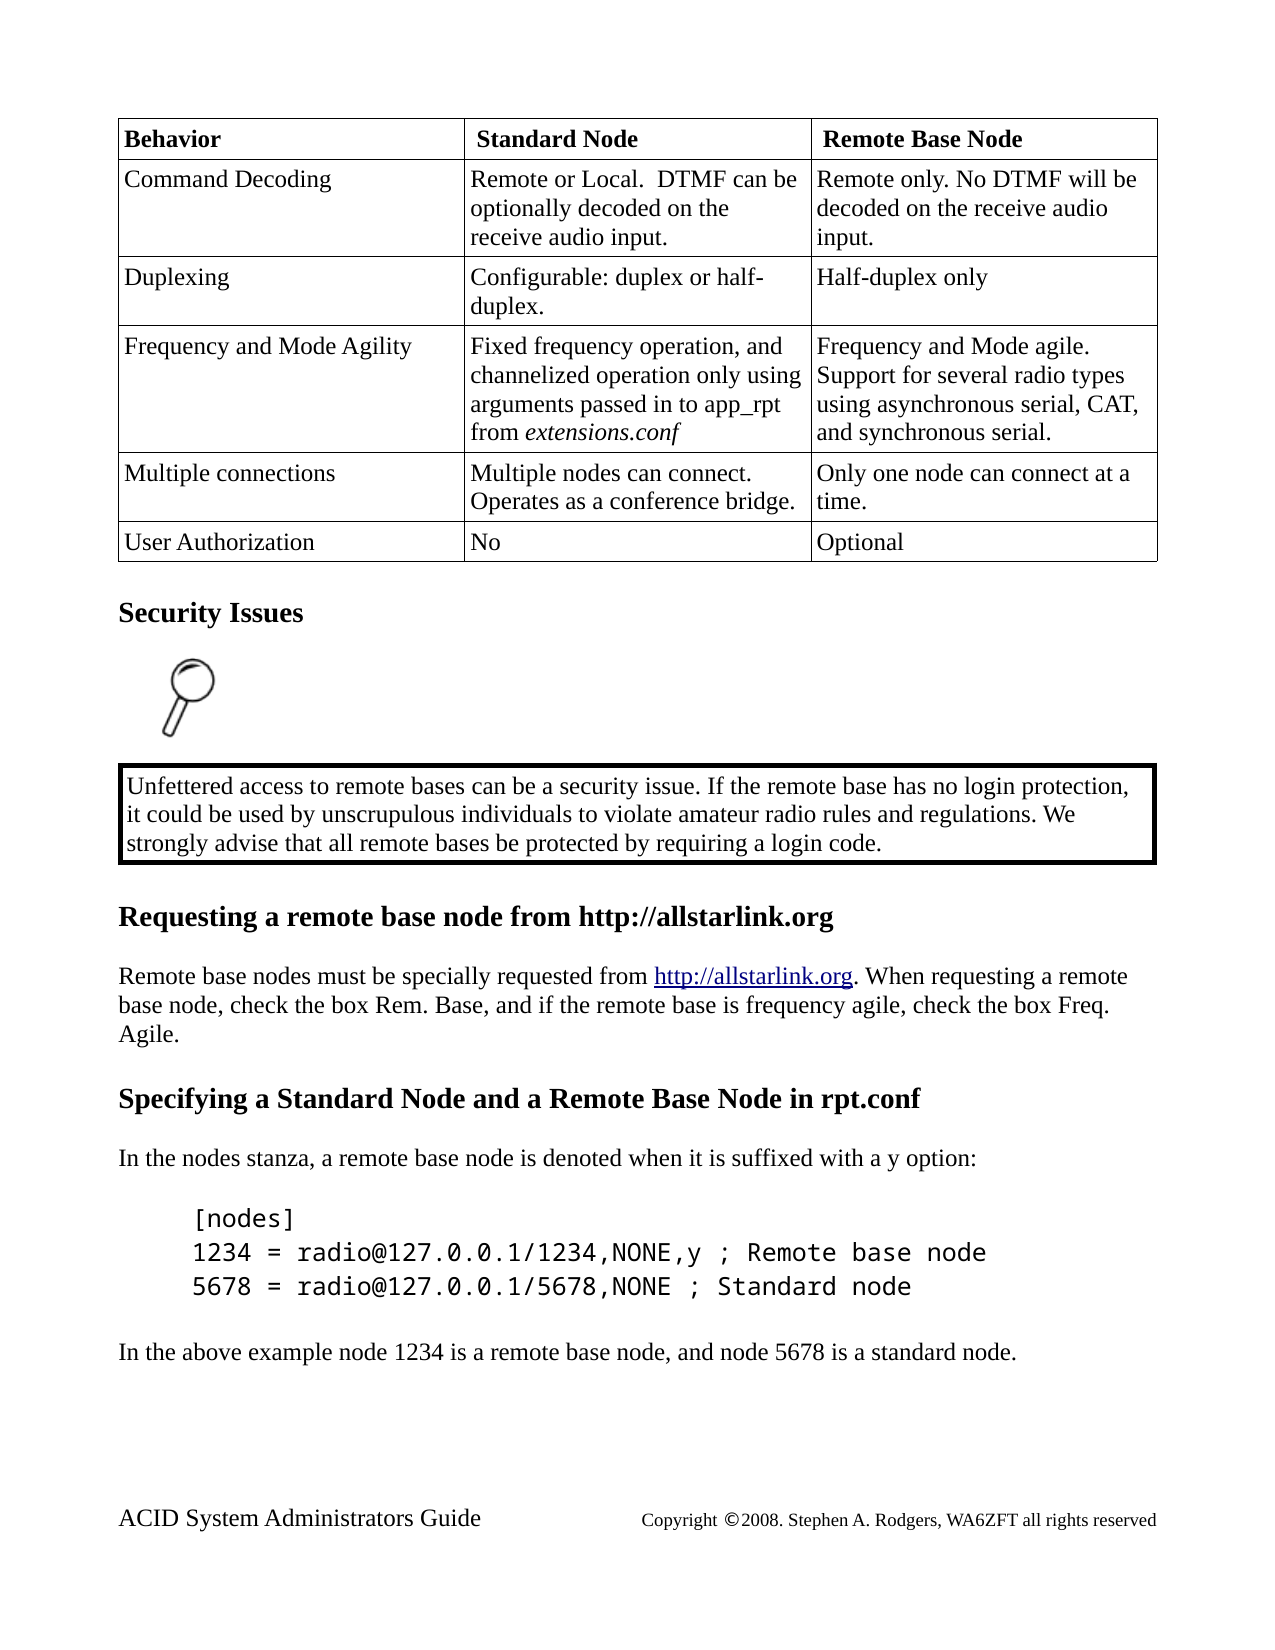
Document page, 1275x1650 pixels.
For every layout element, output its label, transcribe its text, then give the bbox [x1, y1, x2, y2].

table_cell Remote or Local. DTMF can be optionally decoded on the receive audio input. [465, 160, 811, 256]
table_cell Configurable: duplex or half-duplex. [465, 257, 811, 325]
text 5678 = radio@127.0.0.1/5678,NONE ; Standard node [192, 1269, 1157, 1303]
table_header Remote Base Node [812, 119, 1157, 158]
text Specifying a Standard Node and a Remote Base Node in rpt.conf [118, 1081, 1157, 1114]
text [nodes] [192, 1201, 1157, 1235]
picture [126, 638, 252, 763]
table_cell Fixed frequency operation, and channelized operation only using arguments passed in to app_rpt from extensions.conf [465, 326, 811, 452]
table_cell Half-duplex only [812, 257, 1157, 325]
text In the above example node 1234 is a remote base node, and node 5678 is a standard node. [118, 1337, 1157, 1366]
table_cell Duplexing [119, 257, 464, 325]
text 1234 = radio@127.0.0.1/1234,NONE,y ; Remote base node [192, 1235, 1157, 1269]
text In the nodes stanza, a remote base node is denoted when it is suffixed with a y option: [118, 1143, 1157, 1172]
text Unfettered access to remote bases can be a security issue. If the remote base has no login protection, it could be used by unscrupulous individuals to violate amateur radio rules and regulations. We strongly advise that all remote bases be protected by requiring a login code. [123, 768, 1152, 860]
table_cell Multiple connections [119, 453, 464, 521]
table_header Behavior [119, 119, 464, 158]
table_cell Frequency and Mode agile. Support for several radio types using asynchronous serial, CAT, and synchronous serial. [812, 326, 1157, 452]
text Requesting a remote base node from http://allstarlink.org [118, 899, 1157, 932]
table_cell Only one node can connect at a time. [812, 453, 1157, 521]
table_cell Command Decoding [119, 160, 464, 256]
table_cell Frequency and Mode Agility [119, 326, 464, 452]
table_cell No [465, 522, 811, 561]
text Remote base nodes must be specially requested from http://allstarlink.org. When requesting a remote base node, check the box Rem. Base, and if the remote base is frequency agile, check the box Freq. Agile. [118, 961, 1157, 1047]
table_cell Multiple nodes can connect. Operates as a conference bridge. [465, 453, 811, 521]
table_header Standard Node [465, 119, 811, 158]
table_cell Optional [812, 522, 1157, 561]
table_cell Remote only. No DTMF will be decoded on the receive audio input. [812, 160, 1157, 256]
text Security Issues [118, 595, 1157, 628]
table_cell User Authorization [119, 522, 464, 561]
